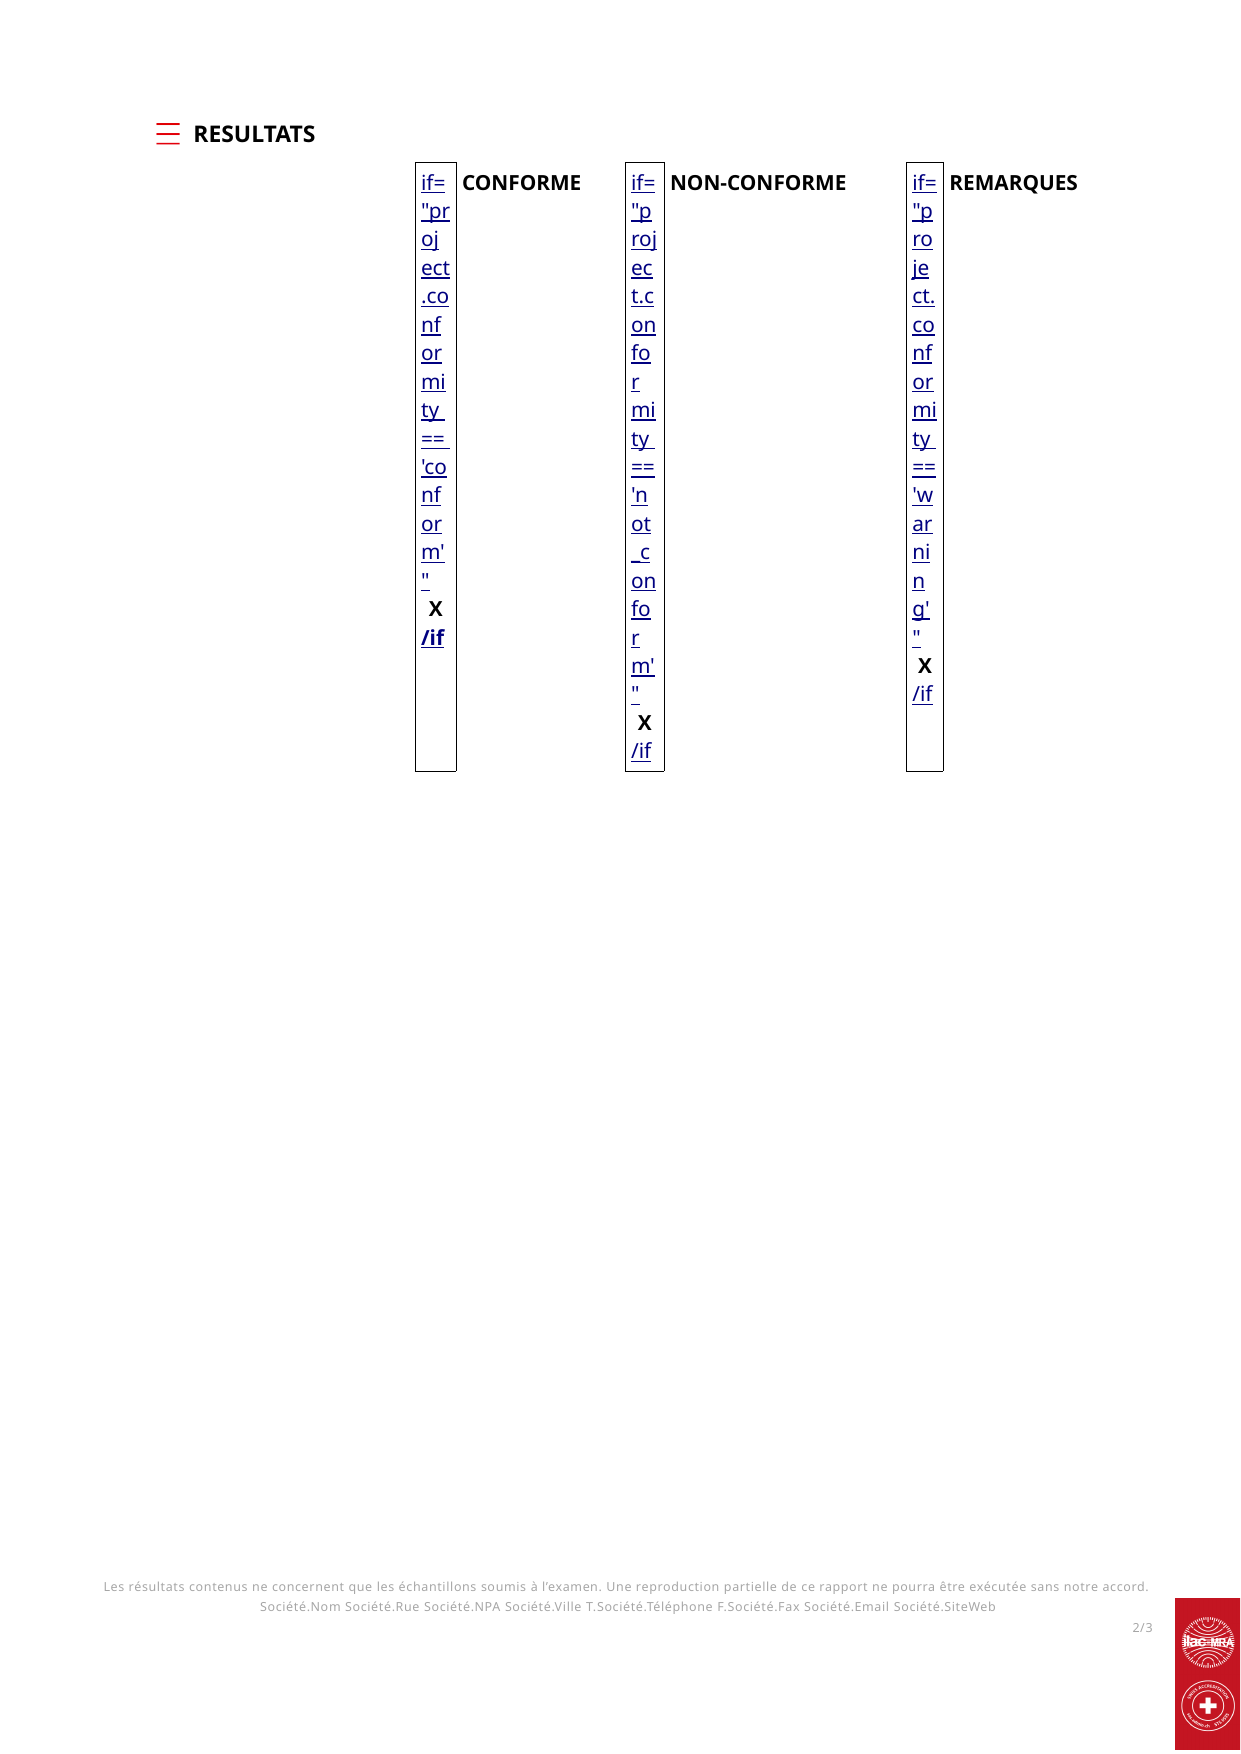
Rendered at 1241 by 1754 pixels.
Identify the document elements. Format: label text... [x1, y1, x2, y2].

table_header REMARQUES [944, 162, 1123, 771]
picture [1175, 1598, 1241, 1750]
table_header if="project.conformity == 'not_conform'" X /if [626, 163, 664, 771]
table_header [118, 162, 415, 771]
table_header NON-CONFORME [665, 162, 906, 771]
table_header if="project.conformity == 'conform'" X /if [416, 163, 456, 771]
table_header if="project.conformity == 'warning'" X /if [907, 163, 943, 771]
picture [156, 122, 180, 145]
table_header CONFORME [457, 162, 625, 771]
subtitle RESULTATS [156, 118, 1122, 149]
